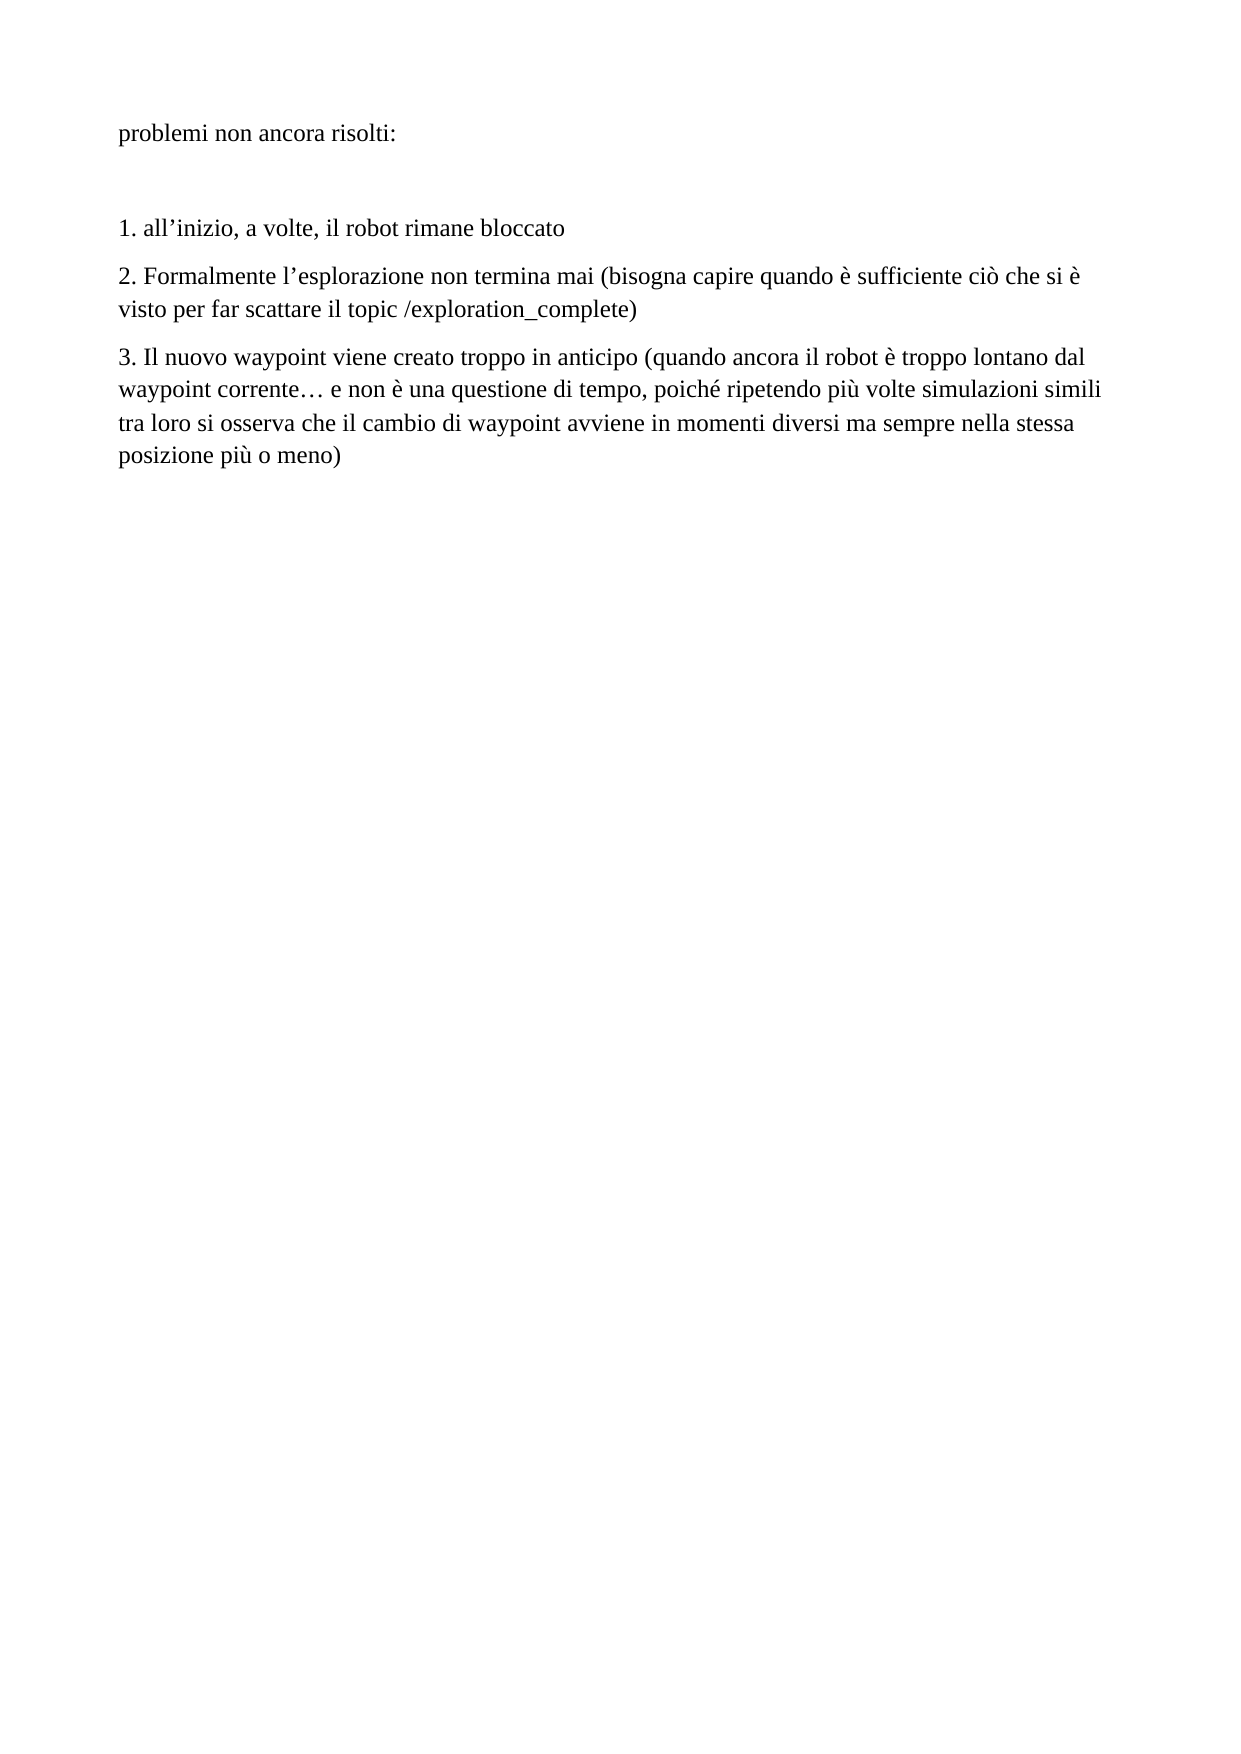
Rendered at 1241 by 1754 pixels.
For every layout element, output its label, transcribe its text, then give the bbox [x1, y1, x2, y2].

text 2. Formalmente l’esplorazione non termina mai (bisogna capire quando è sufficiente ciò che si è visto per far scattare il topic /exploration_complete) [118, 261, 1122, 323]
text 3. Il nuovo waypoint viene creato troppo in anticipo (quando ancora il robot è troppo lontano dal waypoint corrente… e non è una questione di tempo, poiché ripetendo più volte simulazioni simili tra loro si osserva che il cambio di waypoint avviene in momenti diversi ma sempre nella stessa posizione più o meno) [118, 342, 1122, 469]
text problemi non ancora risolti: [118, 118, 1122, 147]
text 1. all’inizio, a volte, il robot rimane bloccato [118, 213, 1122, 242]
